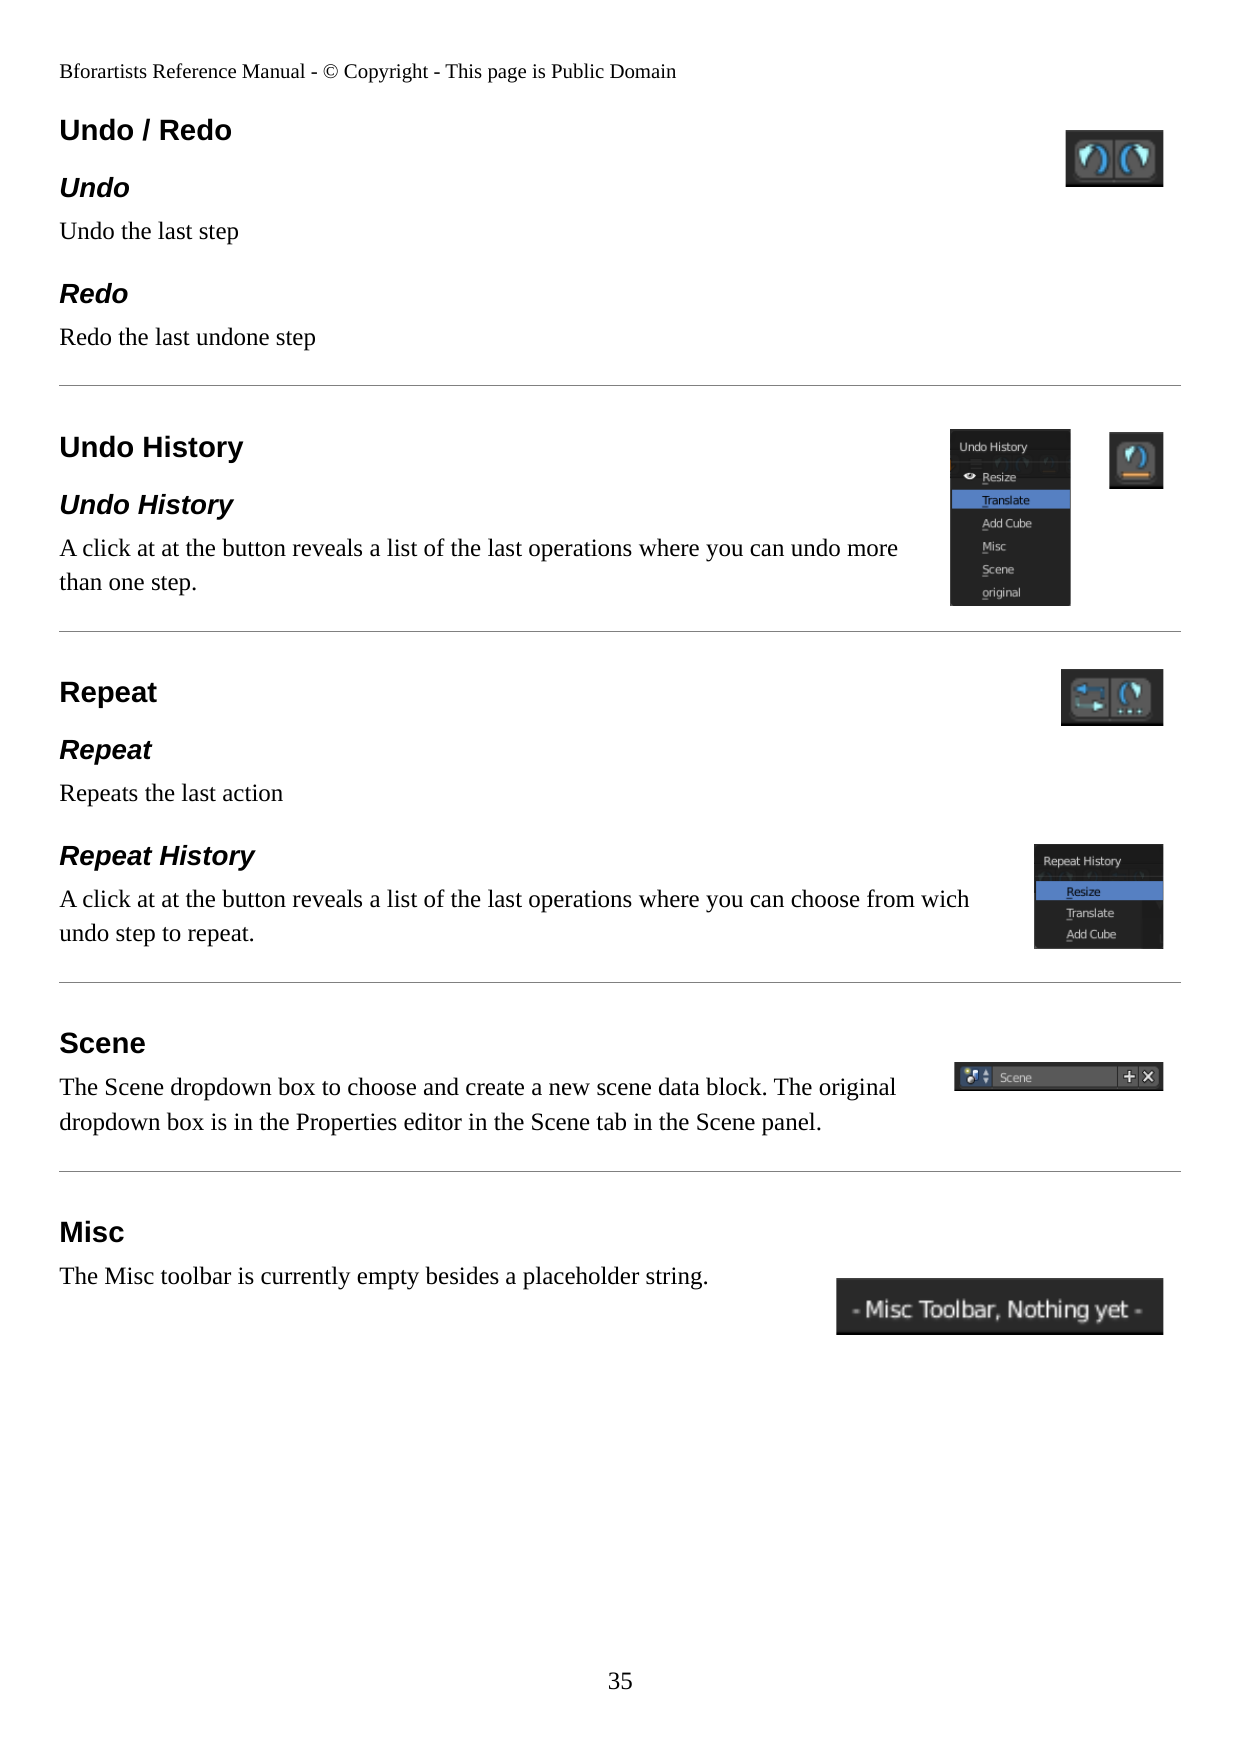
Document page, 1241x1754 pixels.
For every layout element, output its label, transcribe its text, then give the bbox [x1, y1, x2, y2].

subtitle [1164, 675, 1181, 709]
subtitle Redo [59, 277, 1181, 309]
text The Misc toolbar is currently empty besides a placeholder string. [59, 1261, 1181, 1290]
subtitle Scene [59, 1026, 1181, 1060]
picture [950, 429, 1071, 606]
picture [954, 1062, 1164, 1091]
subtitle Undo History [59, 488, 950, 520]
text The Scene dropdown box to choose and create a new scene data block. The original dropdown box is in the Properties editor in the Scene tab in the Scene panel. [59, 1072, 1181, 1136]
picture [1109, 432, 1164, 489]
subtitle Misc [59, 1215, 1181, 1248]
picture [1061, 669, 1164, 726]
text Redo the last undone step [59, 322, 1181, 350]
subtitle Repeat [59, 675, 1061, 709]
picture [1034, 844, 1164, 949]
picture [1065, 130, 1164, 187]
text Undo the last step [59, 216, 1181, 244]
subtitle Undo History [59, 429, 950, 463]
subtitle Undo / Redo [59, 113, 1181, 146]
subtitle [1071, 488, 1181, 520]
text Repeats the last action [59, 778, 1181, 807]
subtitle Repeat History [59, 839, 1181, 871]
picture [836, 1278, 1164, 1335]
subtitle Repeat [59, 734, 1181, 766]
subtitle [1071, 429, 1181, 463]
text [1071, 533, 1181, 596]
subtitle Undo [59, 171, 1181, 203]
text A click at at the button reveals a list of the last operations where you can choose from wich undo step to repeat. [59, 884, 1034, 947]
text A click at at the button reveals a list of the last operations where you can undo more than one step. [59, 533, 950, 596]
